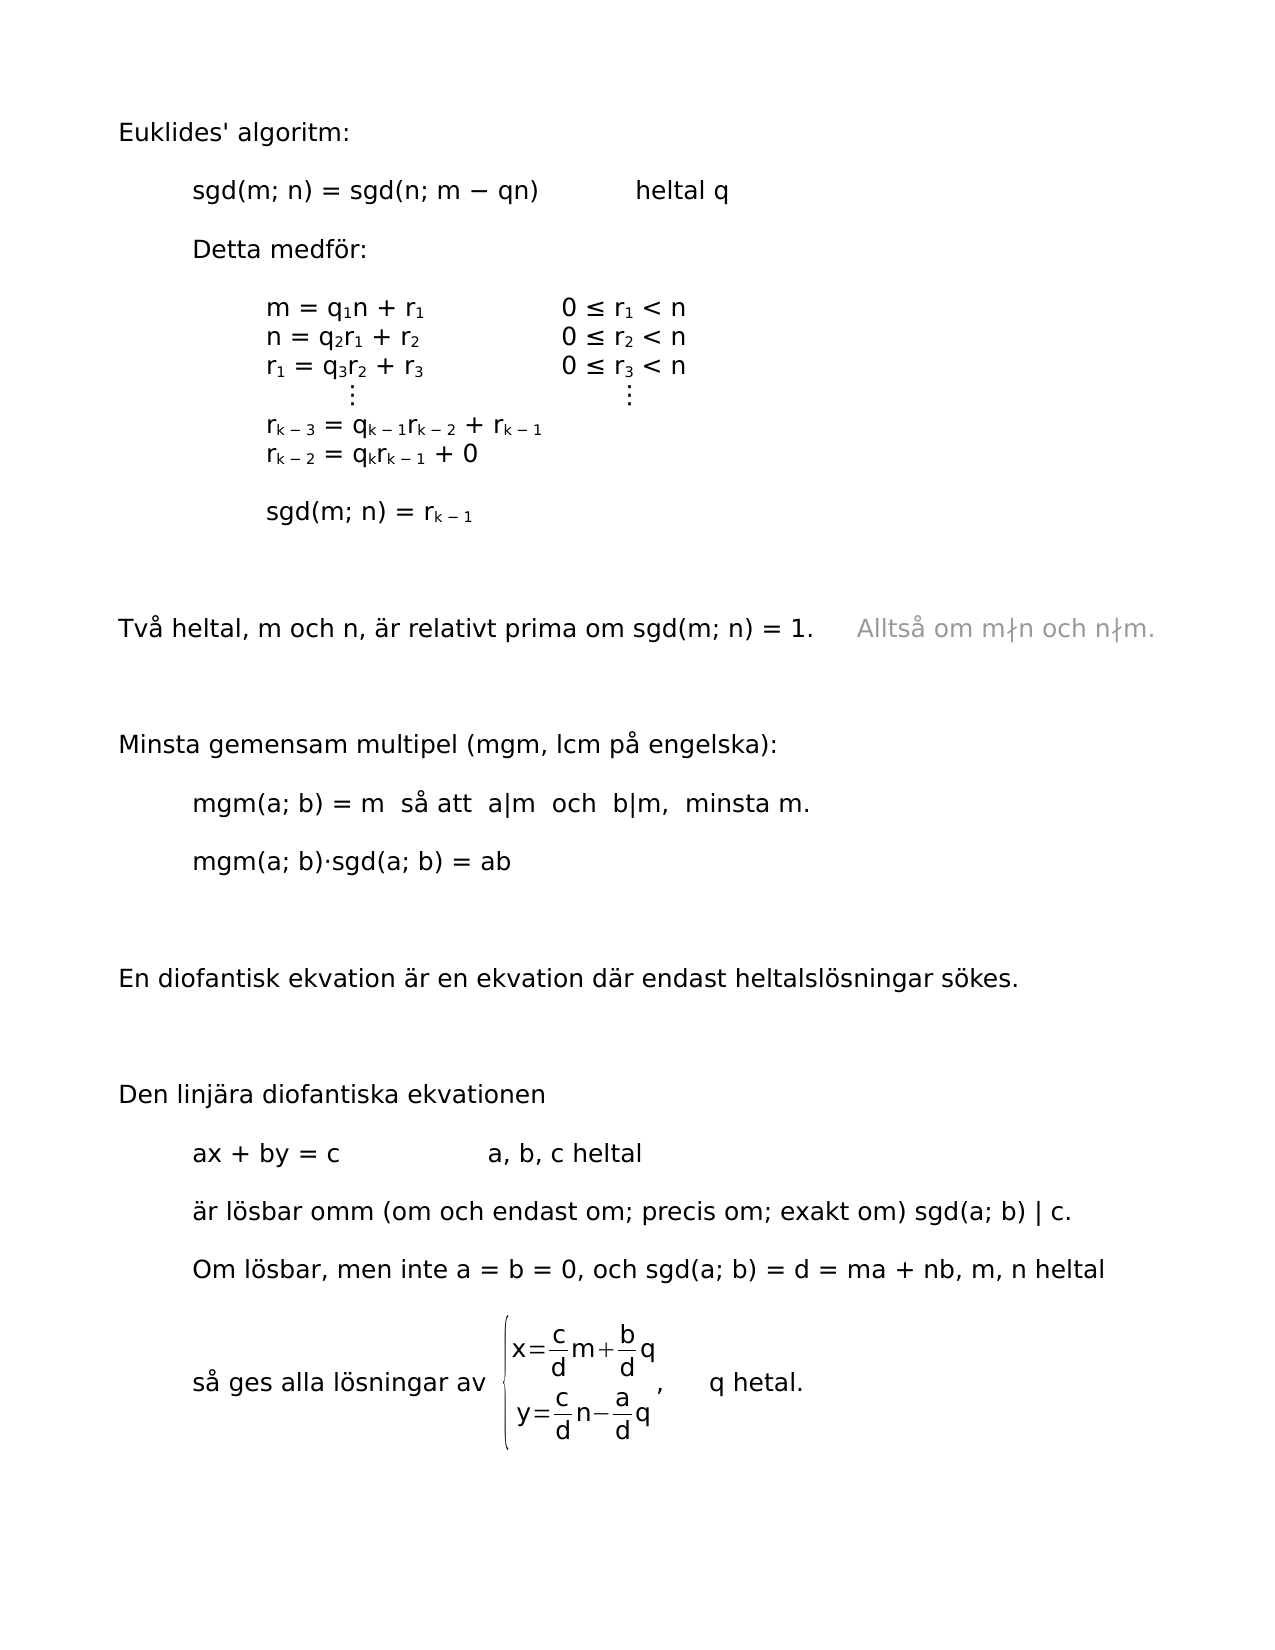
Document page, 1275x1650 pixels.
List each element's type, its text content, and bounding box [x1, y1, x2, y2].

text sgd(m; n) = sgd(n; m − qn) heltal q [118, 176, 1157, 206]
text är lösbar omm (om och endast om; precis om; exakt om) sgd(a; b) | c. [118, 1197, 1157, 1226]
text En diofantisk ekvation är en ekvation där endast heltalslösningar sökes. [118, 964, 1157, 993]
text Euklides' algoritm: [118, 118, 1157, 147]
text Om lösbar, men inte a = b = 0, och sgd(a; b) = d = ma + nb, m, n heltal [118, 1256, 1157, 1285]
text Minsta gemensam multipel (mgm, lcm på engelska): [118, 731, 1157, 760]
text mgm(a; b) = m så att a|m och b|m, minsta m. [118, 789, 1157, 818]
text sgd(m; n) = rk − 1 [118, 497, 1157, 526]
text mgm(a; b)⋅sgd(a; b) = ab [118, 847, 1157, 876]
text Den linjära diofantiska ekvationen [118, 1081, 1157, 1110]
text r1 = q3r2 + r3 0 ≤ r3 < n [118, 351, 1157, 381]
text ax + by = c a, b, c heltal [118, 1139, 1157, 1168]
text Två heltal, m och n, är relativt prima om sgd(m; n) = 1. Alltså om m∤n och n∤m. [118, 614, 1157, 643]
text rk − 2 = qkrk − 1 + 0 [118, 439, 1157, 468]
text n = q2r1 + r2 0 ≤ r2 < n [118, 322, 1157, 351]
text m = q1n + r1 0 ≤ r1 < n [118, 293, 1157, 322]
text så ges alla lösningar av , q hetal. [118, 1314, 1157, 1451]
text rk − 3 = qk − 1rk − 2 + rk − 1 [118, 410, 1157, 439]
text ⋮ ⋮ [118, 381, 1157, 410]
text Detta medför: [118, 235, 1157, 264]
